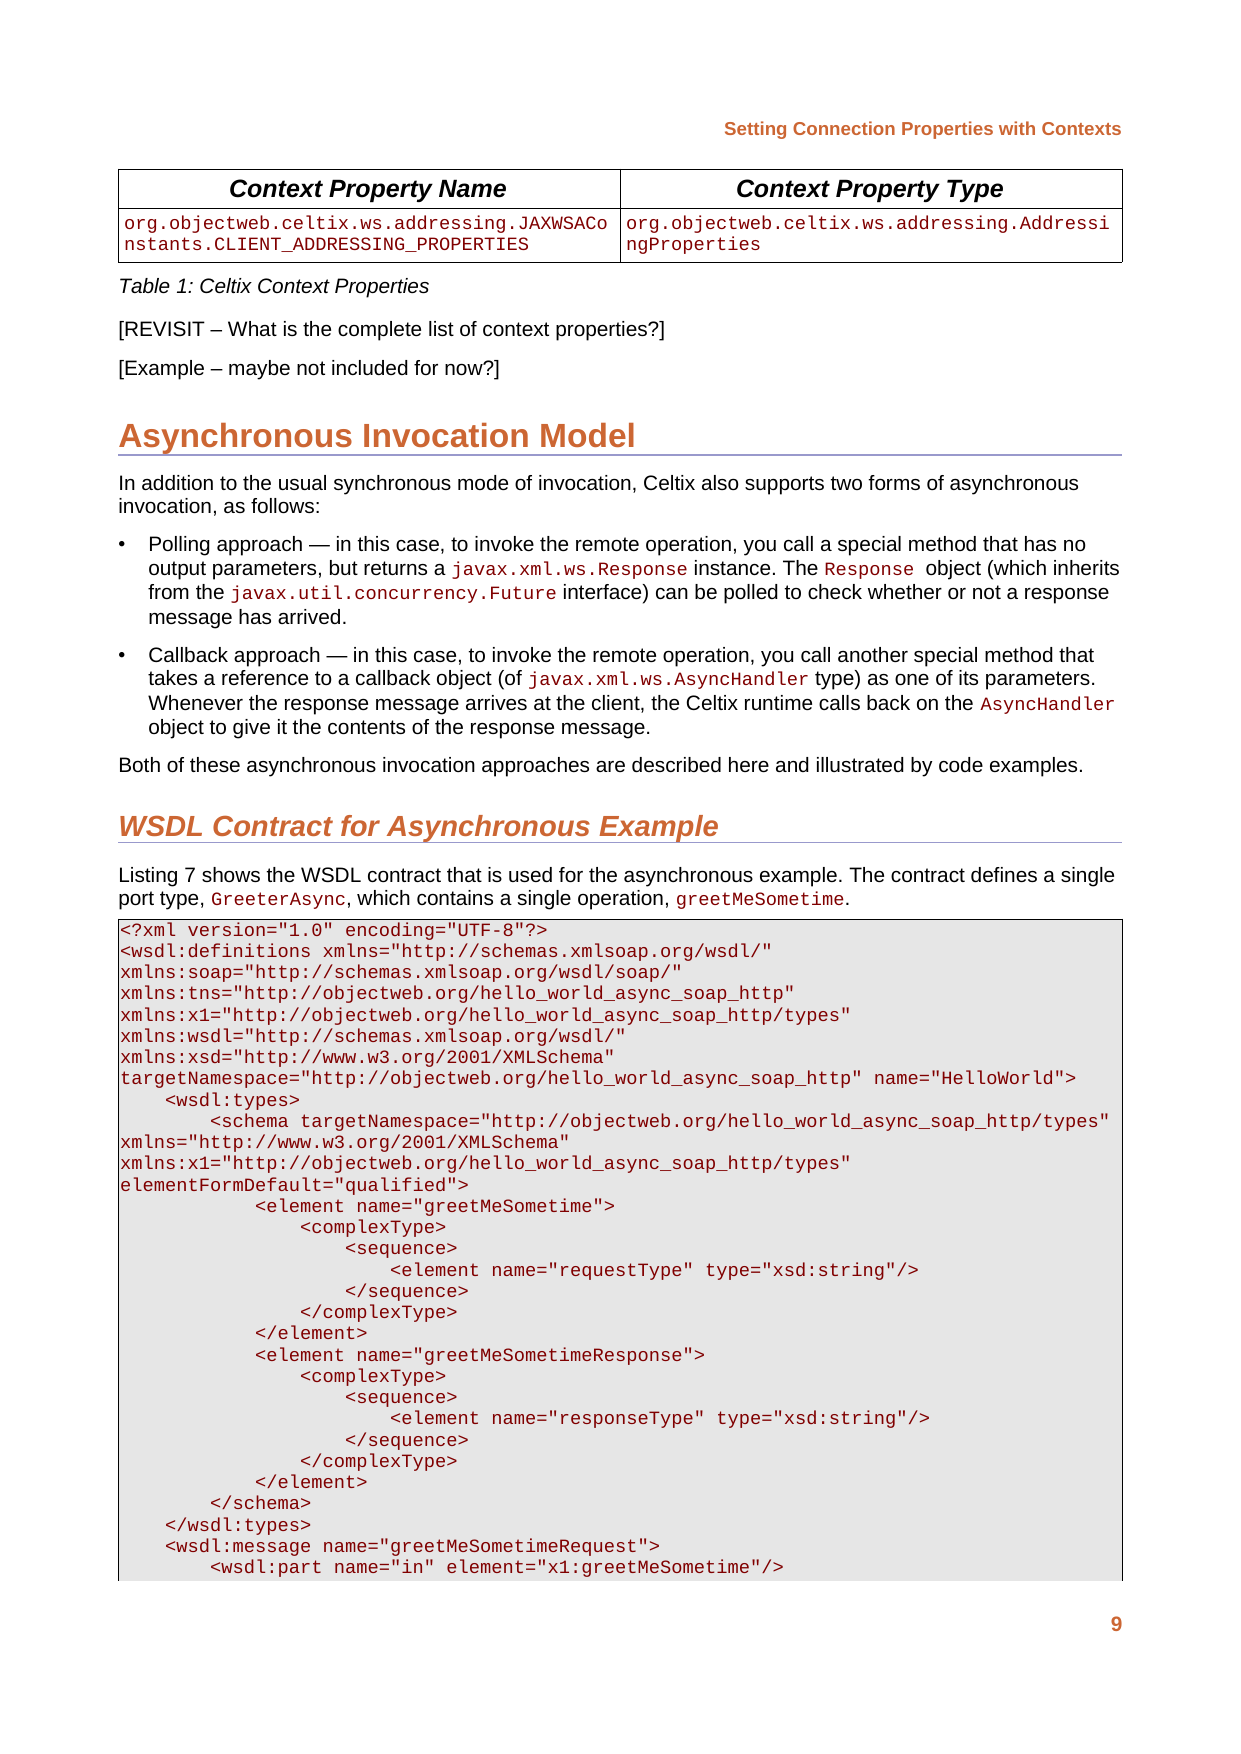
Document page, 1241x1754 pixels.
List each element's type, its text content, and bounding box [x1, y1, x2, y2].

list Callback approach — in this case, to invoke the remote operation, you call another special method that takes a reference to a callback object (of javax.xml.ws.AsyncHandler type) as one of its parameters. Whenever the response message arrives at the client, the Celtix runtime calls back on the AsyncHandler object to give it the contents of the response message. [118, 643, 1122, 739]
text Table 1: Celtix Context Properties [118, 275, 1122, 298]
table_cell org.objectweb.celtix.ws.addressing.AddressingProperties [621, 209, 1122, 262]
table_header Context Property Type [621, 170, 1122, 208]
table_header Context Property Name [119, 170, 620, 208]
table_header <?xml version="1.0" encoding="UTF-8"?> <wsdl:definitions xmlns="http://schemas.xmlsoap.org/wsdl/" xmlns:soap="http://schemas.xmlsoap.org/wsdl/soap/" xmlns:tns="http://objectweb.org/hello_world_async_soap_http" xmlns:x1="http://objectweb.org/hello_world_async_soap_http/types" xmlns:wsdl="http://schemas.xmlsoap.org/wsdl/" xmlns:xsd="http://www.w3.org/2001/XMLSchema" targetNamespace="http://objectweb.org/hello_world_async_soap_http" name="HelloWorld"> <wsdl:types> <schema targetNamespace="http://objectweb.org/hello_world_async_soap_http/types" xmlns="http://www.w3.org/2001/XMLSchema" xmlns:x1="http://objectweb.org/hello_world_async_soap_http/types" elementFormDefault="qualified"> <element name="greetMeSometime"> <complexType> <sequence> <element name="requestType" type="xsd:string"/> </sequence> </complexType> </element> <element name="greetMeSometimeResponse"> <complexType> <sequence> <element name="responseType" type="xsd:string"/> </sequence> </complexType> </element> </schema> </wsdl:types> <wsdl:message name="greetMeSometimeRequest"> <wsdl:part name="in" element="x1:greetMeSometime"/> [119, 920, 1122, 1581]
subtitle Asynchronous Invocation Model [118, 417, 1122, 454]
text Listing 7 shows the WSDL contract that is used for the asynchronous example. The contract defines a single port type, GreeterAsync, which contains a single operation, greetMeSometime. [118, 863, 1122, 911]
list Polling approach — in this case, to invoke the remote operation, you call a special method that has no output parameters, but returns a javax.xml.ws.Response instance. The Response object (which inherits from the javax.util.concurrency.Future interface) can be polled to check whether or not a response message has arrived. [118, 533, 1122, 628]
text Both of these asynchronous invocation approaches are described here and illustrated by code examples. [118, 754, 1122, 777]
table_cell org.objectweb.celtix.ws.addressing.JAXWSAConstants.CLIENT_ADDRESSING_PROPERTIES [119, 209, 620, 262]
text [REVISIT – What is the complete list of context properties?] [118, 318, 1122, 341]
subtitle WSDL Contract for Asynchronous Example [118, 810, 1122, 842]
text [Example – maybe not included for now?] [118, 356, 1122, 379]
text In addition to the usual synchronous mode of invocation, Celtix also supports two forms of asynchronous invocation, as follows: [118, 471, 1122, 518]
